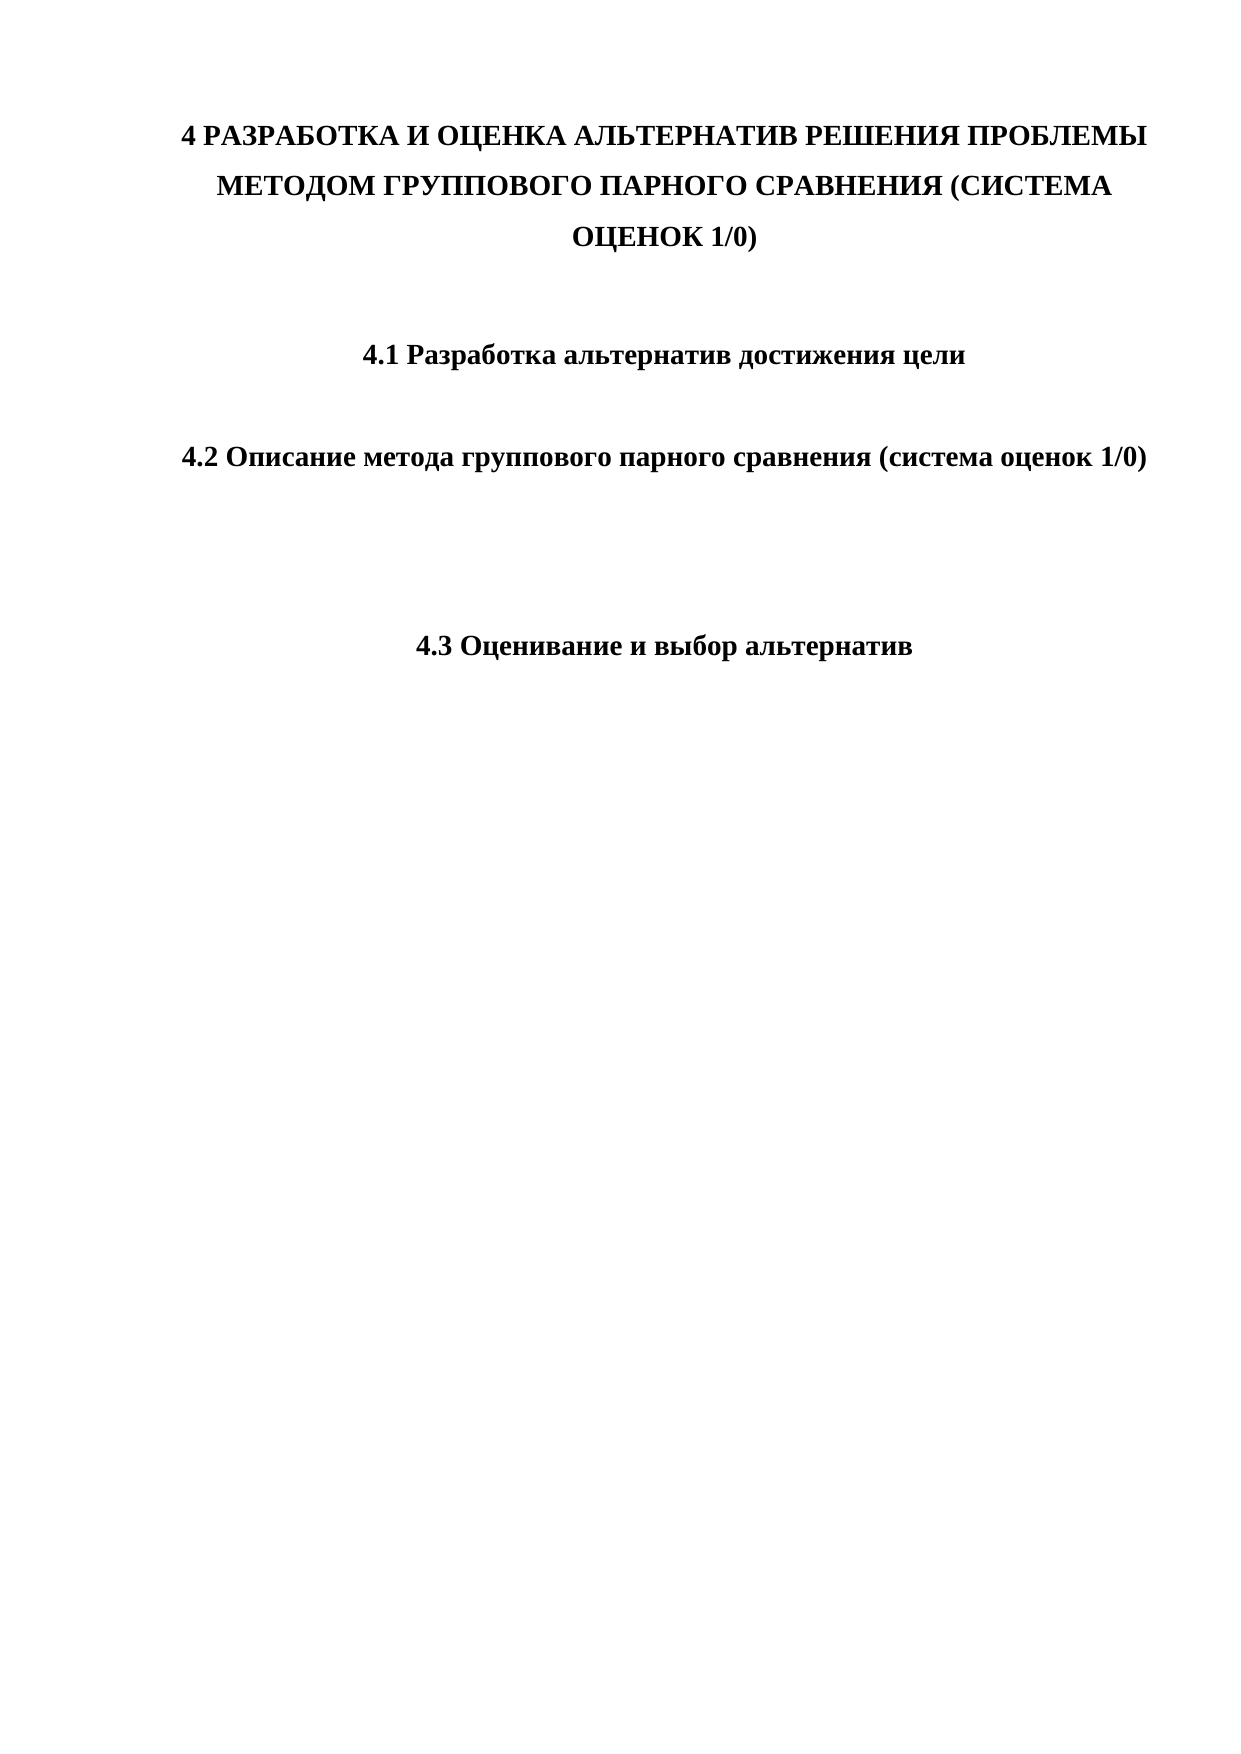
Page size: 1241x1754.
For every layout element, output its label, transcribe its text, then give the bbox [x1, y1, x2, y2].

subtitle 4.2 Описание метода группового парного сравнения (система оценок 1/0) [177, 439, 1152, 473]
subtitle 4.3 Оценивание и выбор альтернатив [177, 628, 1152, 661]
subtitle 4.1 Разработка альтернатив достижения цели [177, 337, 1152, 371]
subtitle 4 РАЗРАБОТКА И ОЦЕНКА АЛЬТЕРНАТИВ РЕШЕНИЯ ПРОБЛЕМЫ МЕТОДОМ ГРУППОВОГО ПАРНОГО СРАВНЕНИЯ (СИСТЕМА ОЦЕНОК 1/0) [177, 118, 1152, 252]
